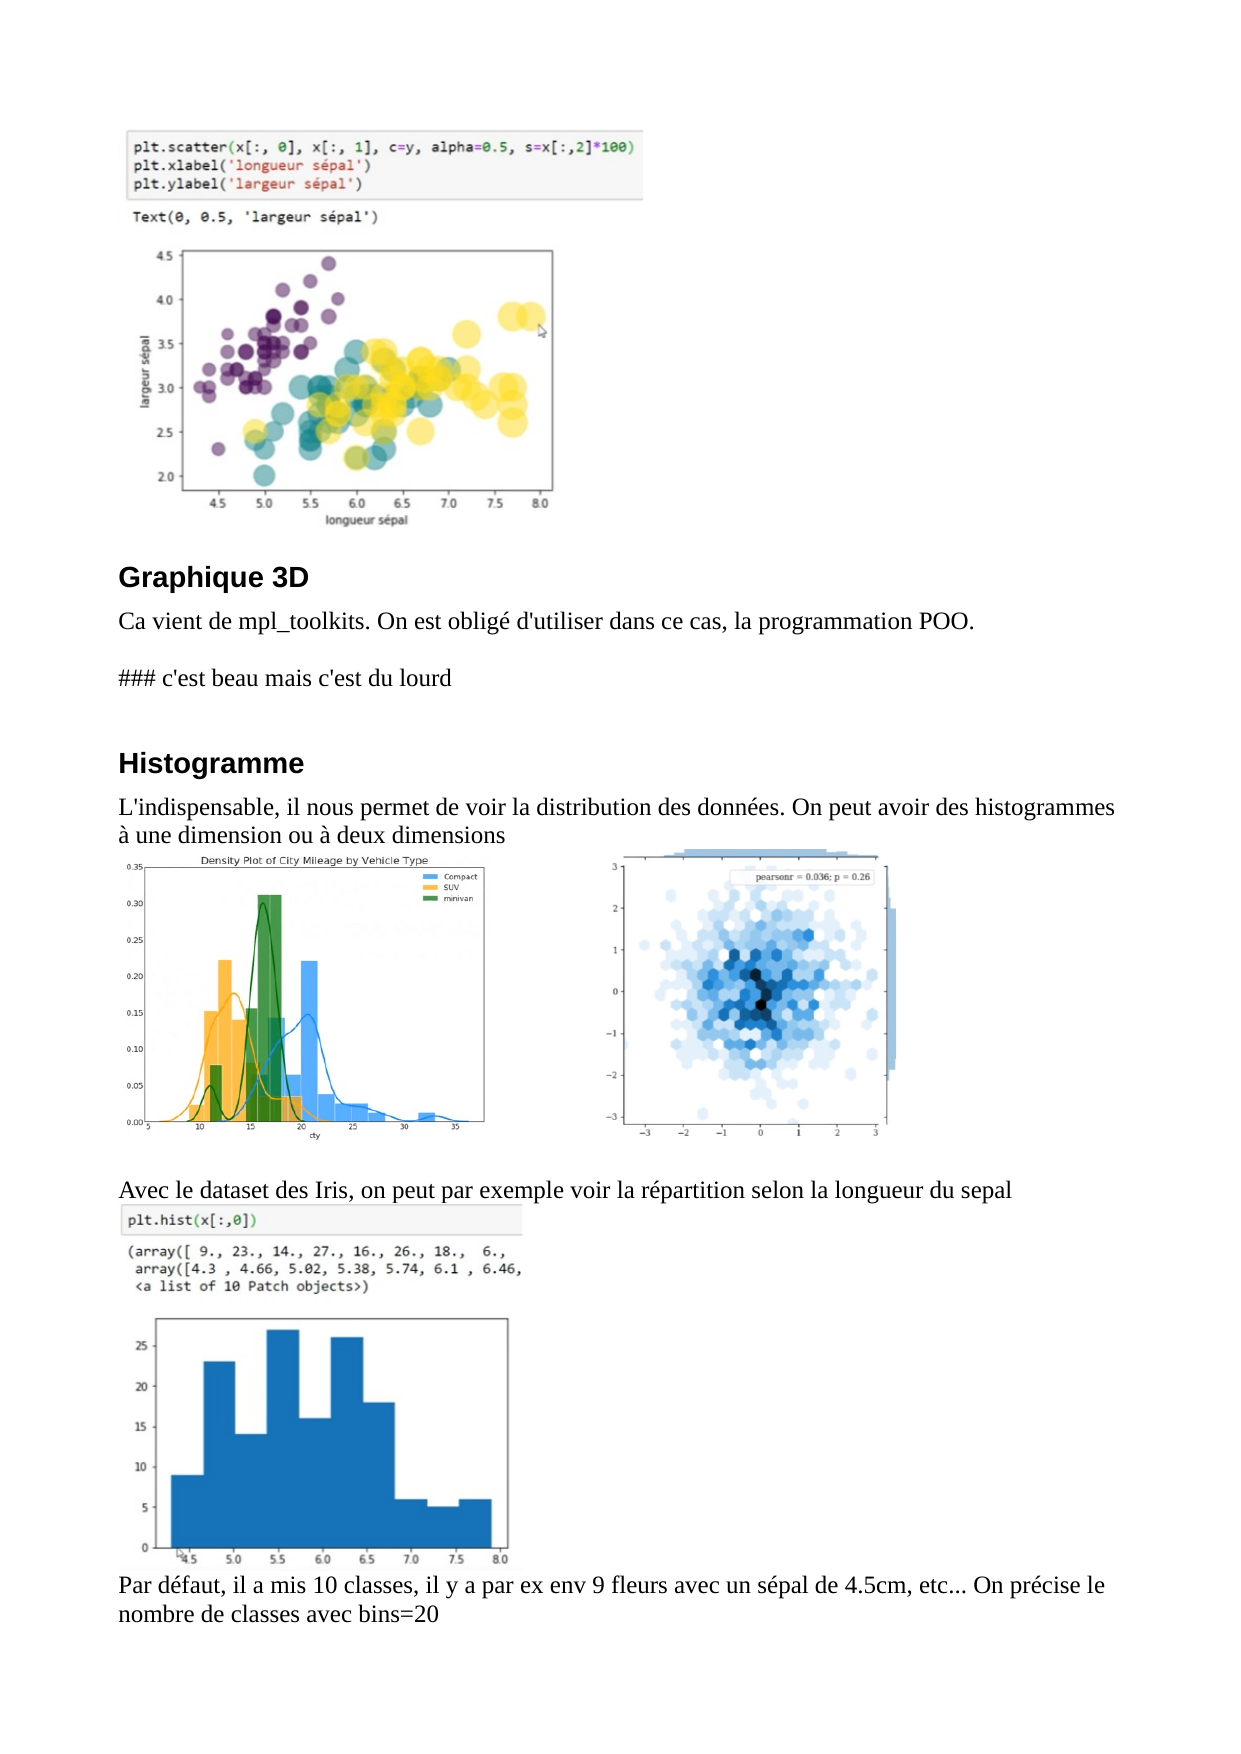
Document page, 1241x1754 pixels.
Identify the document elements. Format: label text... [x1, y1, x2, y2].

picture [118, 854, 493, 1141]
picture [118, 118, 644, 535]
text L'indispensable, il nous permet de voir la distribution des données. On peut avoir des histogrammes à une dimension ou à deux dimensions [118, 792, 1122, 849]
picture [605, 849, 897, 1141]
text Par défaut, il a mis 10 classes, il y a par ex env 9 fleurs avec un sépal de 4.5cm, etc... On précise le nombre de classes avec bins=20 [118, 1570, 1122, 1628]
subtitle Histogramme [118, 746, 1122, 779]
text Ca vient de mpl_toolkits. On est obligé d'utiliser dans ce cas, la programmation POO. [118, 606, 1122, 634]
text ### c'est beau mais c'est du lourd [118, 663, 1122, 692]
subtitle Graphique 3D [118, 560, 1122, 593]
picture [118, 1203, 523, 1571]
text Avec le dataset des Iris, on peut par exemple voir la répartition selon la longueur du sepal [118, 1175, 1122, 1203]
